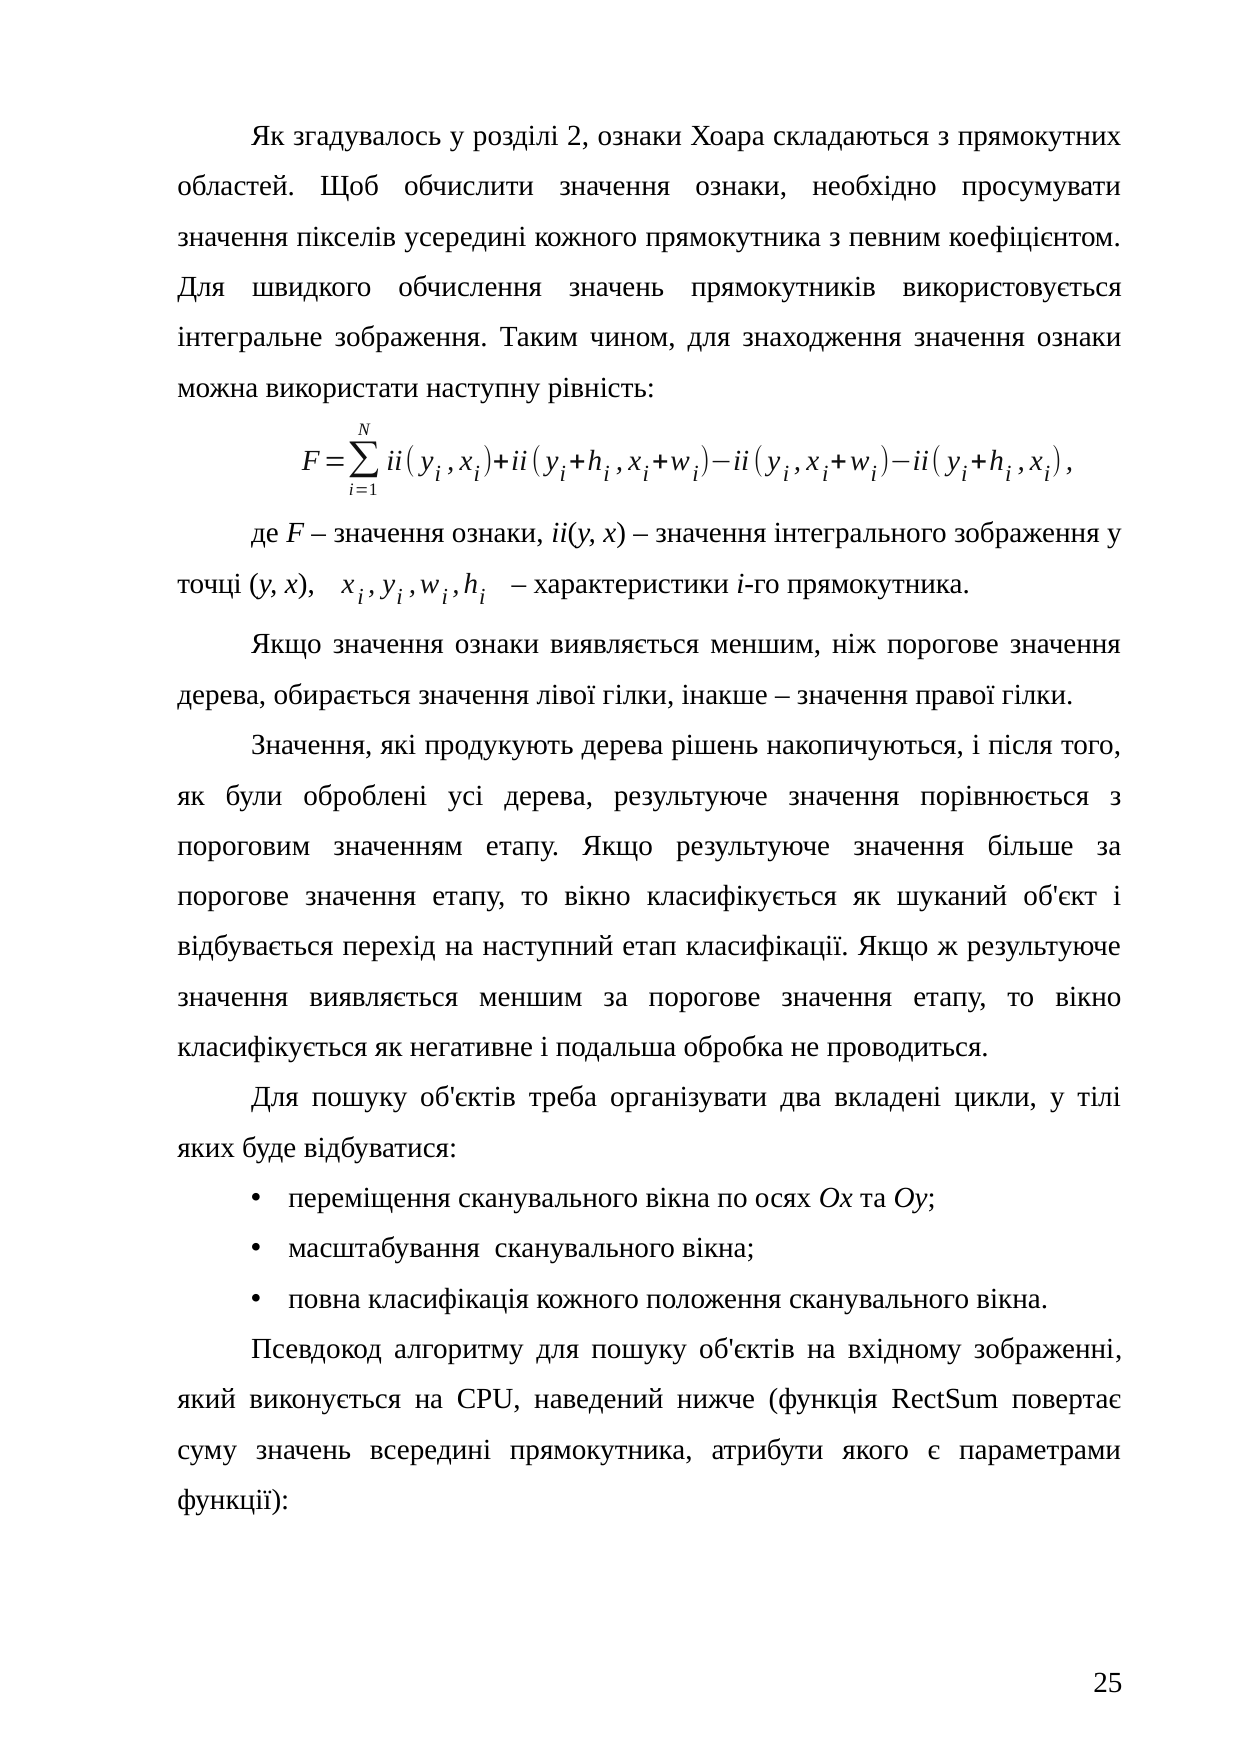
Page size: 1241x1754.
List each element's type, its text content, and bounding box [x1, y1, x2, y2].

text Значення, які продукують дерева рішень накопичуються, і після того, як були оброблені усі дерева, результуюче значення порівнюється з пороговим значенням етапу. Якщо результуюче значення більше за порогове значення етапу, то вікно класифікується як шуканий об'єкт і відбувається перехід на наступний етап класифікації. Якщо ж результуюче значення виявляється меншим за порогове значення етапу, то вікно класифікується як негативне і подальша обробка не проводиться. [177, 727, 1122, 1063]
list масштабування сканувального вікна; [251, 1231, 1122, 1264]
list переміщення сканувального вікна по осях Оx та Оy; [251, 1180, 1122, 1214]
text Як згадувалось у розділі 2, ознаки Хоара складаються з прямокутних областей. Щоб обчислити значення ознаки, необхідно просумувати значення пікселів усередині кожного прямокутника з певним коефіцієнтом. Для швидкого обчислення значень прямокутників використовується інтегральне зображення. Таким чином, для знаходження значення ознаки можна використати наступну рівність: [177, 118, 1122, 403]
list повна класифікація кожного положення сканувального вікна. [251, 1281, 1122, 1314]
text Для пошуку об'єктів треба організувати два вкладені цикли, у тілі яких буде відбуватися: [177, 1079, 1122, 1163]
text де F – значення ознаки, ii(y, x) – значення інтегрального зображення у точці (у, х), – характеристики i-го прямокутника. [177, 516, 1122, 610]
text Псевдокод алгоритму для пошуку об'єктів на вхідному зображенні, який виконується на CPU, наведений нижче (функція RectSum повертає суму значень всередині прямокутника, атрибути якого є параметрами функції): [177, 1331, 1122, 1516]
text Якщо значення ознаки виявляється меншим, ніж порогове значення дерева, обирається значення лівої гілки, інакше – значення правої гілки. [177, 627, 1122, 711]
